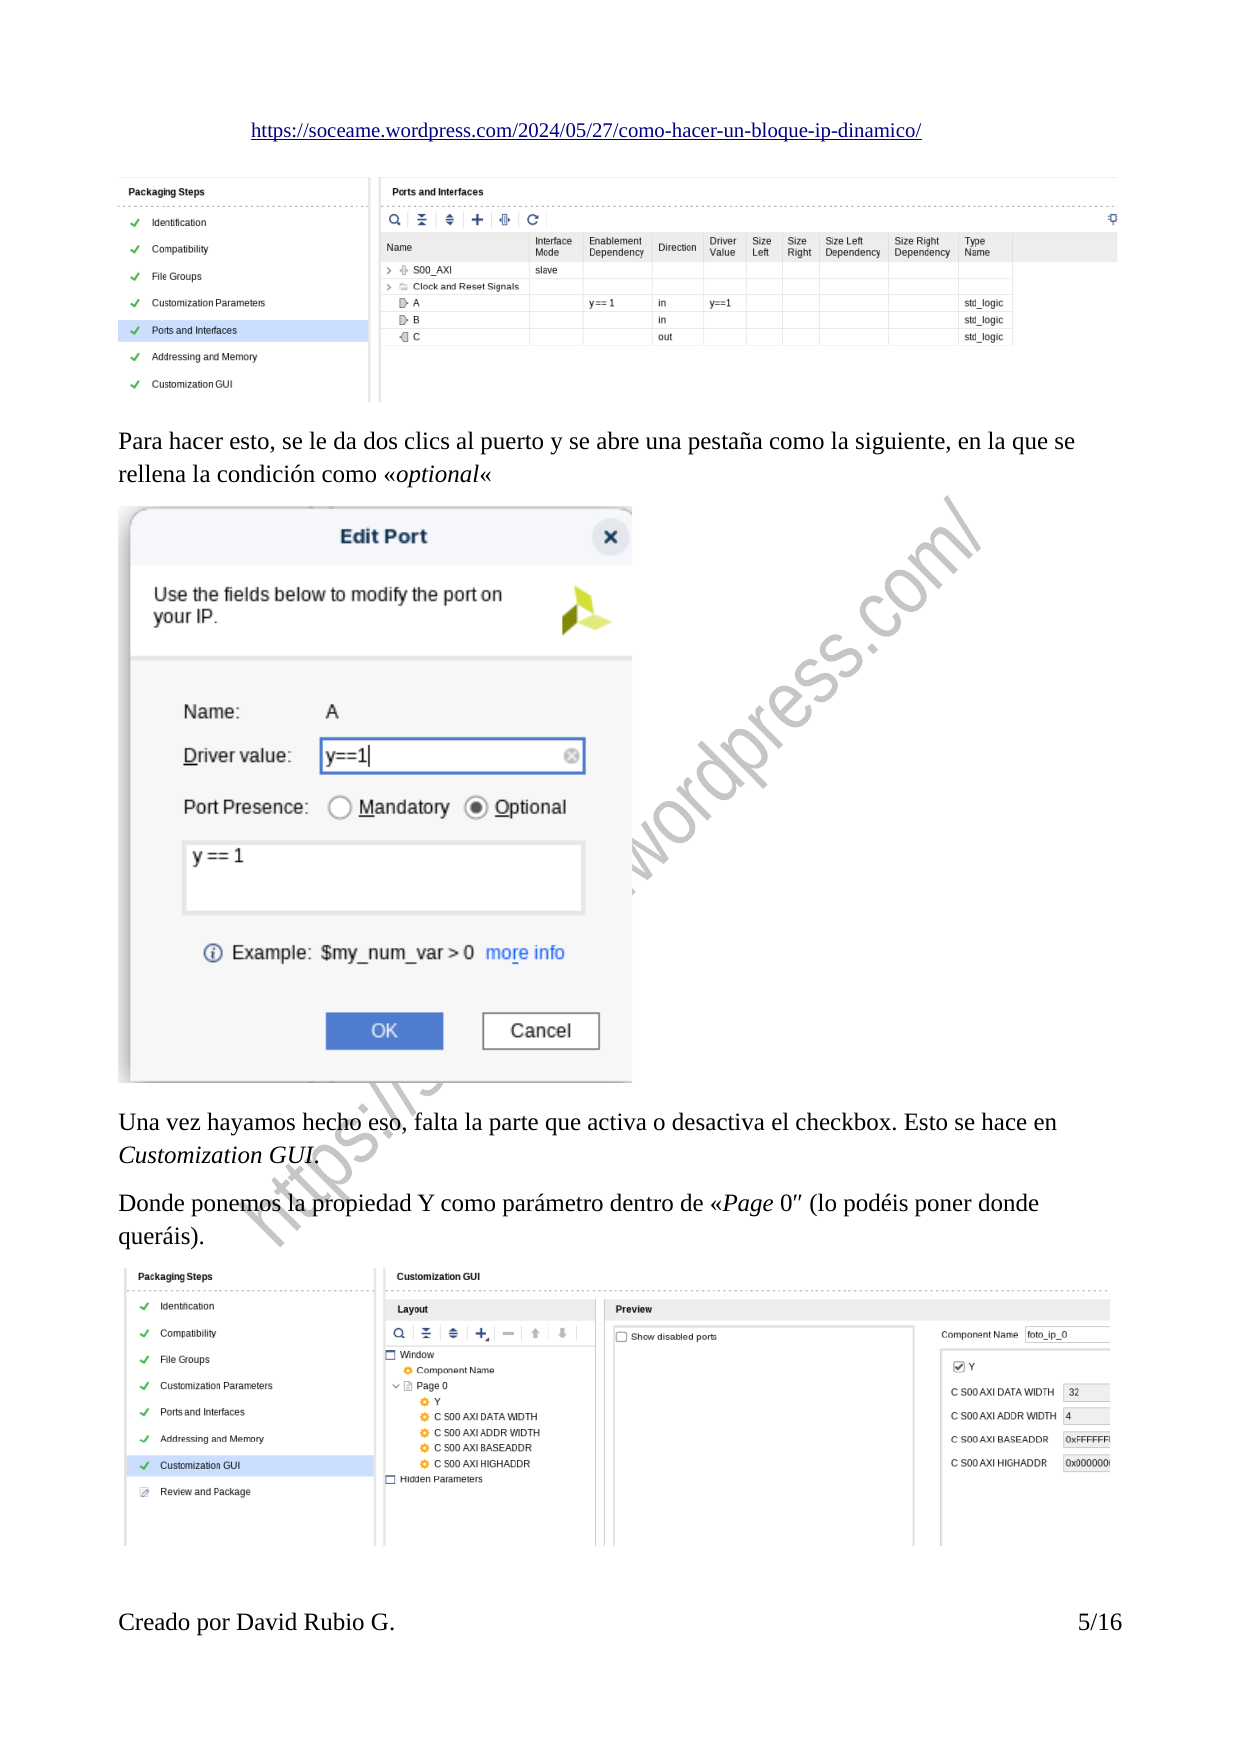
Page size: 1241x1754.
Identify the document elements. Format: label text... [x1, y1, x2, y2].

picture [118, 177, 1118, 402]
text Donde ponemos la propiedad Y como parámetro dentro de «Page 0″ (lo podéis poner donde queráis). [118, 1188, 1122, 1250]
text Una vez hayamos hecho eso, falta la parte que activa o desactiva el checkbox. Esto se hace en Customization GUI. [118, 1107, 1122, 1169]
picture [118, 1268, 1111, 1546]
text Para hacer esto, se le da dos clics al puerto y se abre una pestaña como la siguiente, en la que se rellena la condición como «optional« [118, 426, 1122, 488]
picture [118, 506, 633, 1083]
